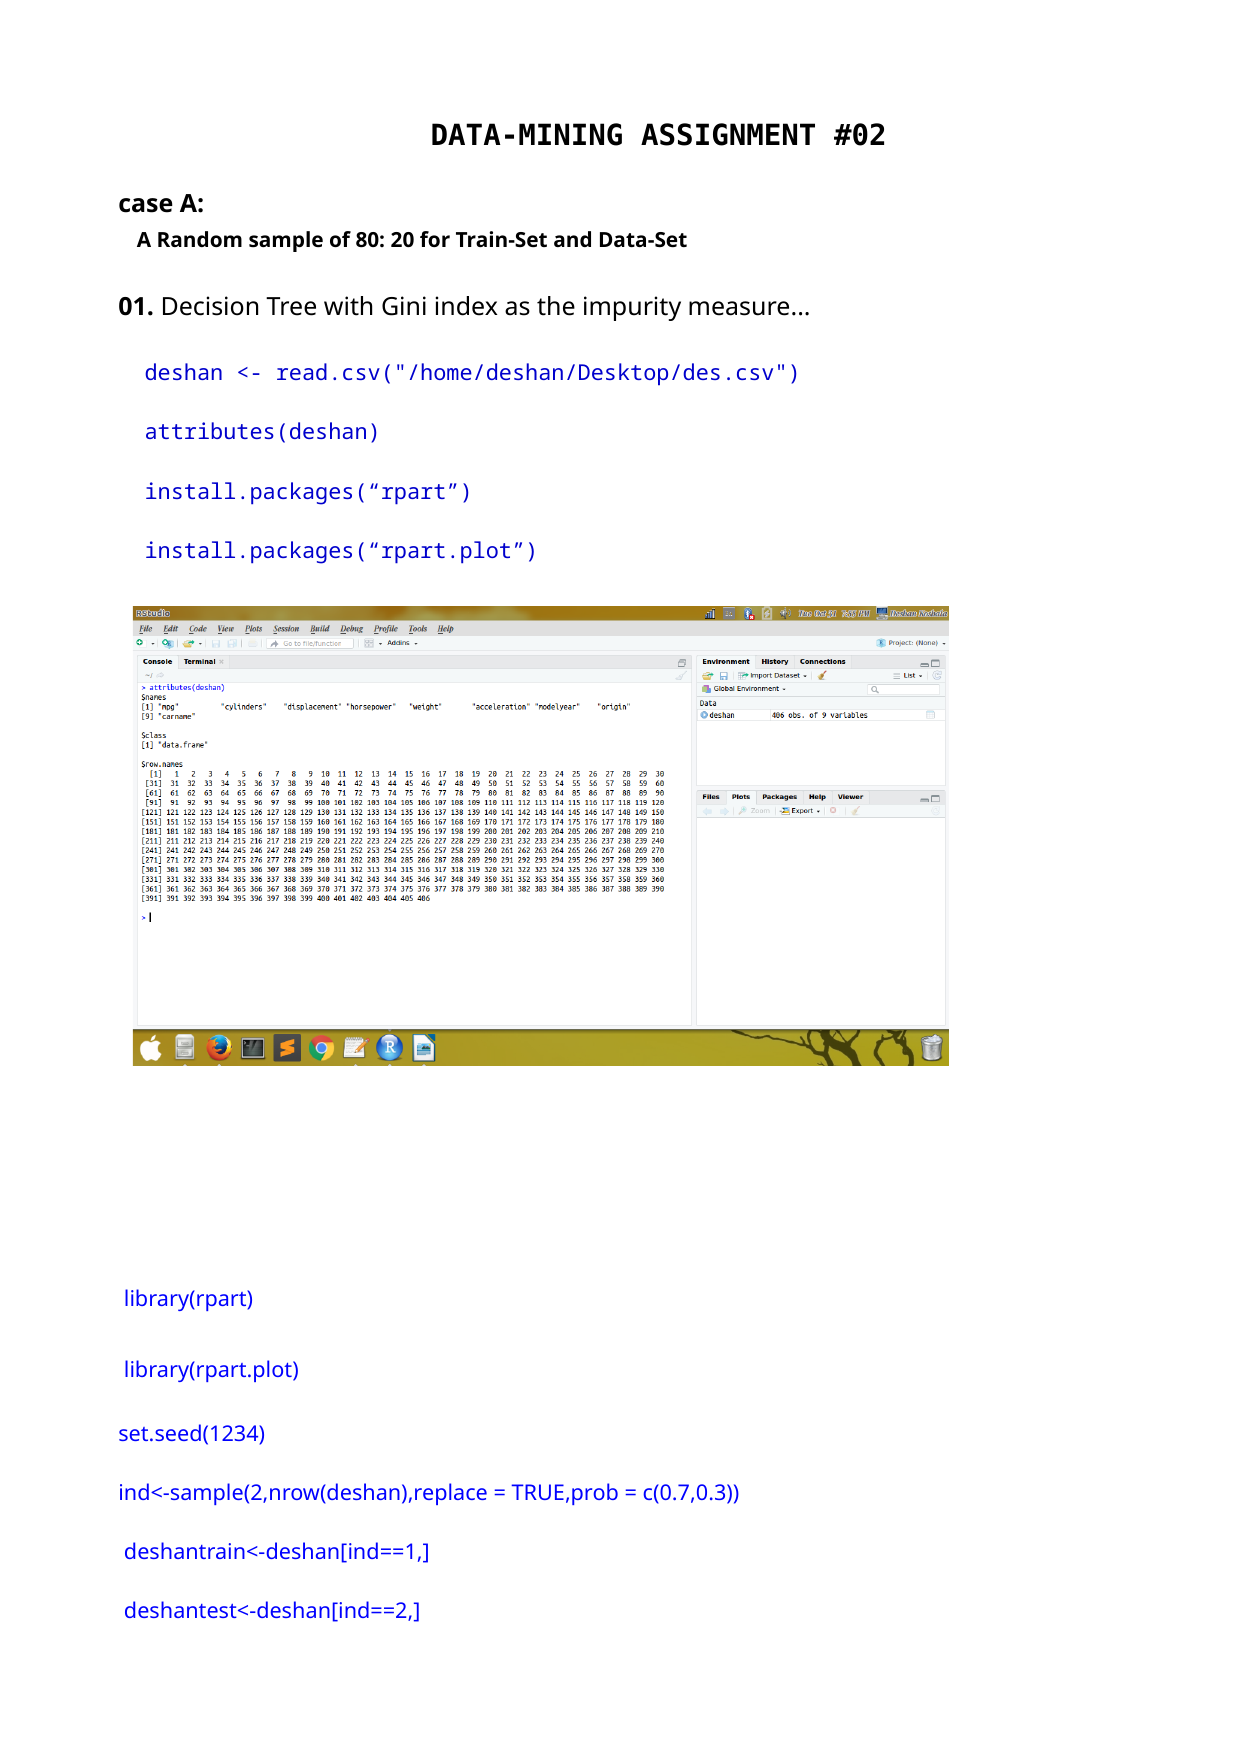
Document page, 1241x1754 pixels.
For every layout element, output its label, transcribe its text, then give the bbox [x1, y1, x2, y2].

picture [132, 606, 949, 1066]
text 01. Decision Tree with Gini index as the impurity measure... [118, 288, 1199, 322]
text set.seed(1234) [118, 1419, 1199, 1448]
text DATA-MINING ASSIGNMENT #02 [118, 118, 1199, 152]
text deshantrain<-deshan[ind==1,] [118, 1537, 1140, 1566]
text A Random sample of 80: 20 for Train-Set and Data-Set [118, 220, 1199, 254]
text install.packages(“rpart.plot”) [118, 535, 1199, 565]
text deshan <- read.csv("/home/deshan/Desktop/des.csv") [118, 356, 1199, 386]
text ind<-sample(2,nrow(deshan),replace = TRUE,prob = c(0.7,0.3)) [118, 1478, 1140, 1507]
text deshantest<-deshan[ind==2,] [118, 1596, 1140, 1625]
text case A: [118, 186, 1199, 220]
text library(rpart.plot) [118, 1354, 1199, 1383]
text install.packages(“rpart”) [118, 476, 1199, 505]
text library(rpart) [118, 1283, 1140, 1313]
text attributes(deshan) [118, 416, 1199, 446]
